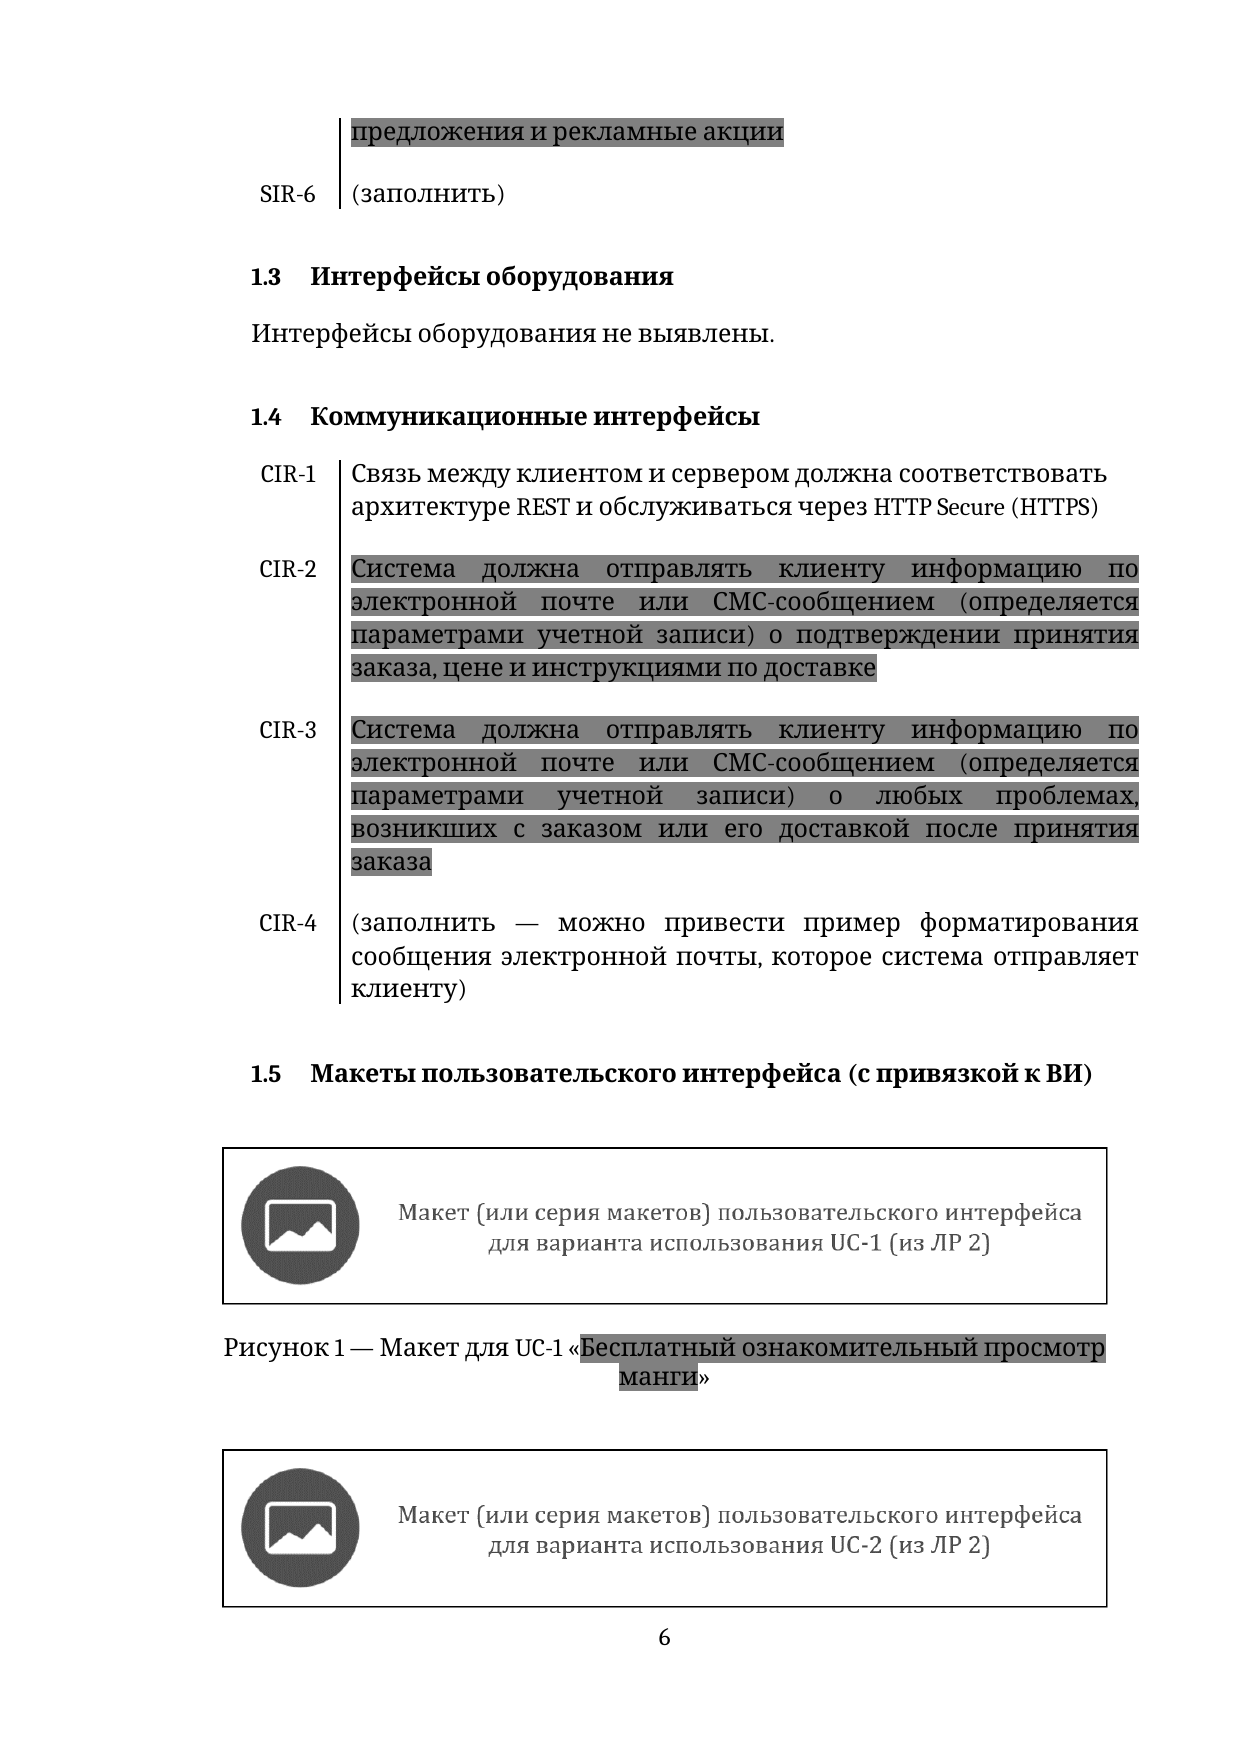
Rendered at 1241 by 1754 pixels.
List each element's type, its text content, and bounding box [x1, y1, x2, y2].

table_cell CIR-3 [236, 716, 339, 909]
table_cell CIR-4 [236, 909, 339, 1004]
table_cell [236, 118, 339, 180]
table_header Связь между клиентом и сервером должна соответствовать архитектуре REST и обслуживаться через HTTP Secure (HTTPS) [341, 460, 1151, 555]
table_cell (заполнить — можно привести пример форматирования сообщения электронной почты, которое система отправляет клиенту) [341, 909, 1151, 1004]
text Рисунок 1 — Макет для UC-1 «Бесплатный ознакомительный просмотр манги» [177, 1334, 1152, 1391]
table_cell CIR-2 [236, 555, 339, 716]
table_cell SIR-6 [236, 180, 339, 209]
table_header CIR-1 [236, 460, 339, 555]
list Интерфейсы оборудования [251, 262, 1152, 291]
table_cell Система должна отправлять клиенту информацию по электронной почте или СМС-сообщением (определяется параметрами учетной записи) о подтверждении принятия заказа, цене и инструкциями по доставке [341, 555, 1151, 716]
list Макеты пользовательского интерфейса (с привязкой к ВИ) [251, 1060, 1152, 1089]
list Коммуникационные интерфейсы [251, 402, 1152, 431]
table_cell предложения и рекламные акции [341, 118, 1151, 180]
table_cell Система должна отправлять клиенту информацию по электронной почте или СМС-сообщением (определяется параметрами учетной записи) о любых проблемах, возникших с заказом или его доставкой после принятия заказа [341, 716, 1151, 909]
text Интерфейсы оборудования не выявлены. [177, 320, 1152, 349]
picture [221, 1146, 1108, 1305]
table_cell (заполнить) [341, 180, 1151, 209]
picture [221, 1448, 1108, 1608]
